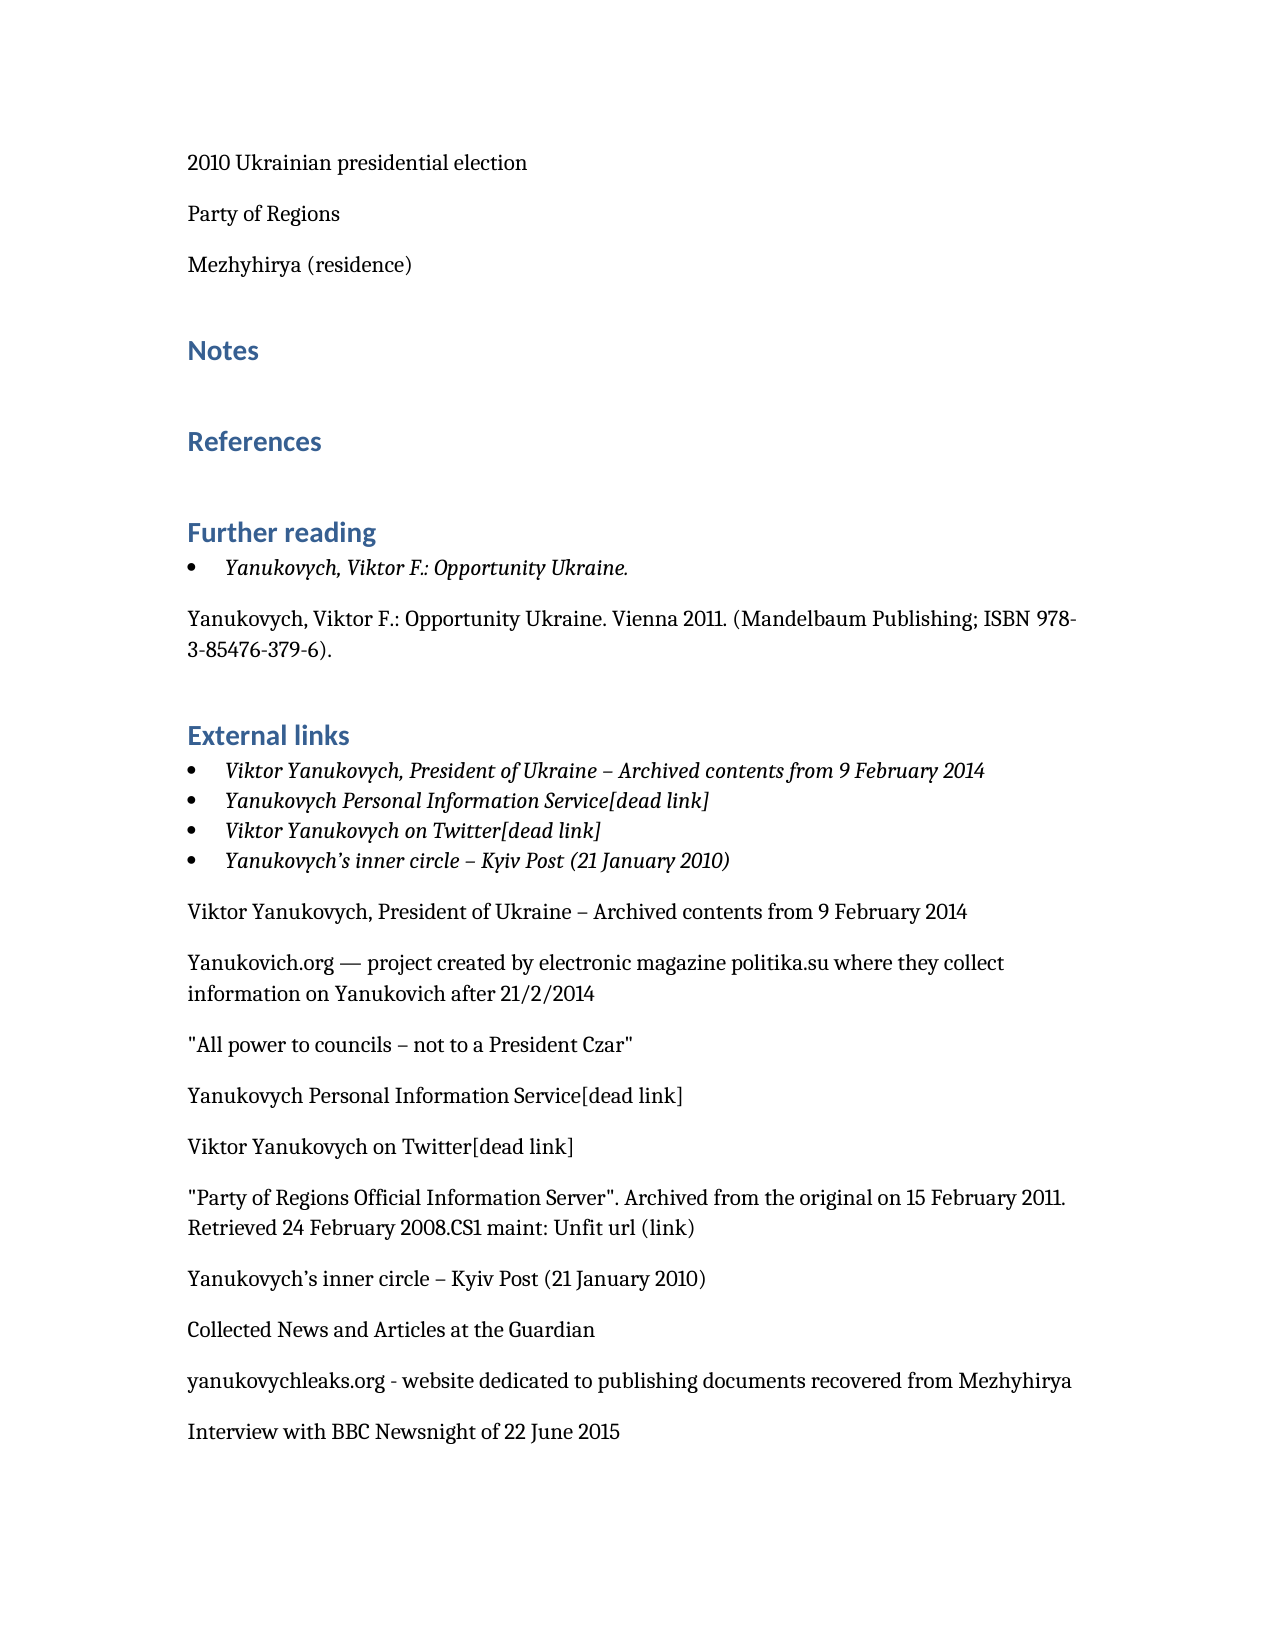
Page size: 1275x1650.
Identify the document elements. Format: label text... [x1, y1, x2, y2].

text Yanukovych Personal Information Service[dead link] [187, 1082, 1087, 1109]
list Yanukovych’s inner circle – Kyiv Post (21 January 2010) [187, 848, 1087, 874]
text Interview with BBC Newsnight of 22 June 2015 [187, 1419, 1087, 1445]
text Party of Regions [187, 201, 1087, 227]
text yanukovychleaks.org - website dedicated to publishing documents recovered from Mezhyhirya [187, 1368, 1087, 1394]
text "Party of Regions Official Information Server". Archived from the original on 15 February 2011. Retrieved 24 February 2008.CS1 maint: Unfit url (link) [187, 1184, 1087, 1241]
text "All power to councils – not to a President Czar" [187, 1031, 1087, 1058]
list Yanukovych, Viktor F.: Opportunity Ukraine. [187, 555, 1087, 581]
text Yanukovich.org — project created by electronic magazine politika.su where they collect information on Yanukovich after 21/2/2014 [187, 950, 1087, 1007]
list Viktor Yanukovych, President of Ukraine – Archived contents from 9 February 2014 [187, 757, 1087, 784]
text Mezhyhirya (residence) [187, 252, 1087, 278]
text Viktor Yanukovych on Twitter[dead link] [187, 1133, 1087, 1160]
list Yanukovych Personal Information Service[dead link] [187, 788, 1087, 814]
text Viktor Yanukovych, President of Ukraine – Archived contents from 9 February 2014 [187, 899, 1087, 926]
subtitle References [187, 423, 1087, 459]
text Collected News and Articles at the Guardian [187, 1317, 1087, 1343]
subtitle External links [187, 717, 1087, 752]
text 2010 Ukrainian presidential election [187, 150, 1087, 176]
subtitle Further reading [187, 514, 1087, 550]
text Yanukovych’s inner circle – Kyiv Post (21 January 2010) [187, 1266, 1087, 1292]
text Yanukovych, Viktor F.: Opportunity Ukraine. Vienna 2011. (Mandelbaum Publishing; ISBN 978-3-85476-379-6). [187, 606, 1087, 663]
list Viktor Yanukovych on Twitter[dead link] [187, 818, 1087, 844]
subtitle Notes [187, 332, 1087, 368]
